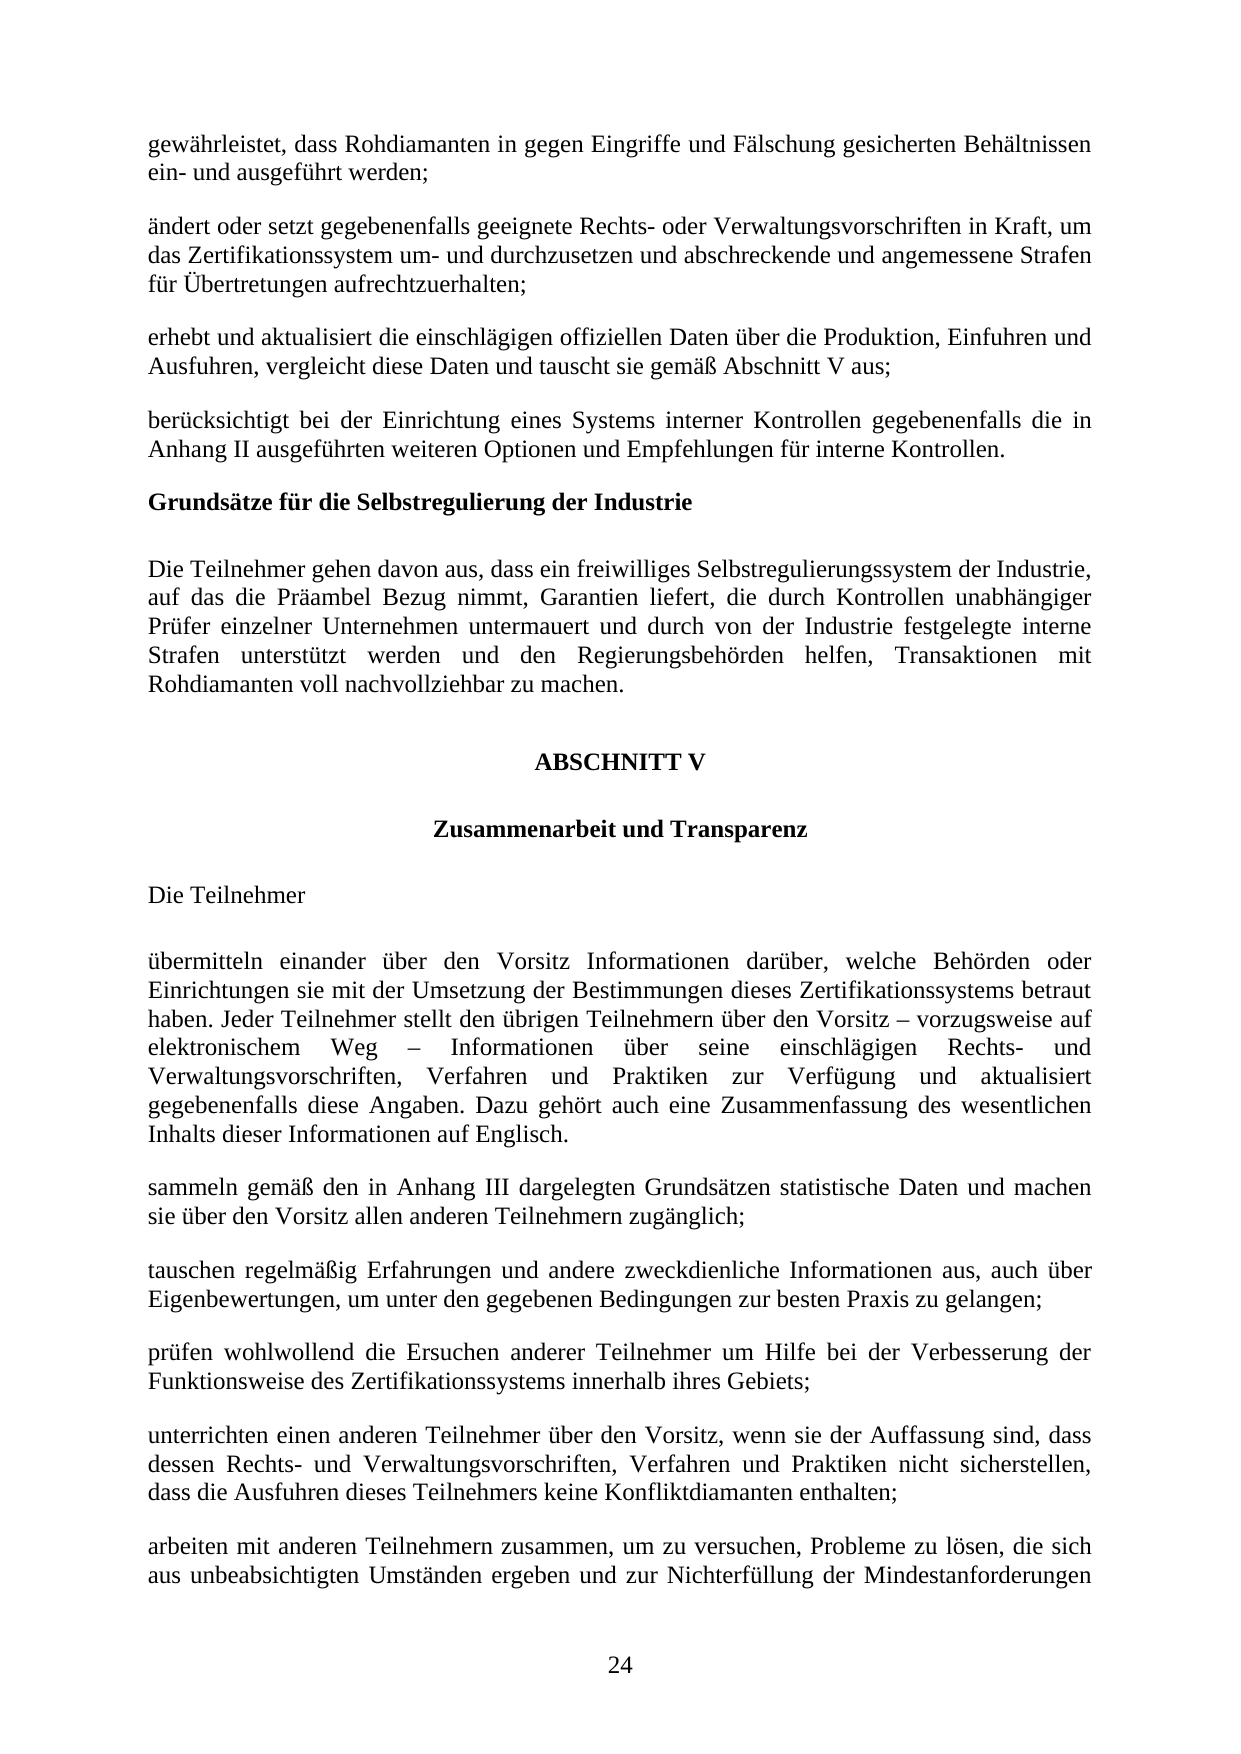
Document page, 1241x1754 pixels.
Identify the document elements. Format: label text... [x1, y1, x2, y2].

text übermitteln einander über den Vorsitz Informationen darüber, welche Behörden oder Einrichtungen sie mit der Umsetzung der Bestimmungen dieses Zertifikationssystems betraut haben. Jeder Teilnehmer stellt den übrigen Teilnehmern über den Vorsitz – vorzugsweise auf elektronischem Weg – Informationen über seine einschlägigen Rechts- und Verwaltungsvorschriften, Verfahren und Praktiken zur Verfügung und aktualisiert gegebenenfalls diese Angaben. Dazu gehört auch eine Zusammenfassung des wesentlichen Inhalts dieser Informationen auf Englisch. [148, 946, 1092, 1147]
text Die Teilnehmer gehen davon aus, dass ein freiwilliges Selbstregulierungssystem der Industrie, auf das die Präambel Bezug nimmt, Garantien liefert, die durch Kontrollen unabhängiger Prüfer einzelner Unternehmen untermauert und durch von der Industrie festgelegte interne Strafen unterstützt werden und den Regierungsbehörden helfen, Transaktionen mit Rohdiamanten voll nachvollziehbar zu machen. [148, 554, 1092, 697]
text Grundsätze für die Selbstregulierung der Industrie [148, 487, 1092, 516]
text ABSCHNITT V [148, 747, 1092, 776]
text unterrichten einen anderen Teilnehmer über den Vorsitz, wenn sie der Auffassung sind, dass dessen Rechts- und Verwaltungsvorschriften, Verfahren und Praktiken nicht sicherstellen, dass die Ausfuhren dieses Teilnehmers keine Konfliktdiamanten enthalten; [148, 1420, 1092, 1506]
text sammeln gemäß den in Anhang III dargelegten Grundsätzen statistische Daten und machen sie über den Vorsitz allen anderen Teilnehmern zugänglich; [148, 1172, 1092, 1230]
text arbeiten mit anderen Teilnehmern zusammen, um zu versuchen, Probleme zu lösen, die sich aus unbeabsichtigten Umständen ergeben und zur Nichterfüllung der Mindestanforderungen [148, 1531, 1092, 1589]
text gewährleistet, dass Rohdiamanten in gegen Eingriffe und Fälschung gesicherten Behältnissen ein- und ausgeführt werden; [148, 129, 1092, 186]
text ändert oder setzt gegebenenfalls geeignete Rechts- oder Verwaltungsvorschriften in Kraft, um das Zertifikationssystem um- und durchzusetzen und abschreckende und angemessene Strafen für Übertretungen aufrechtzuerhalten; [148, 211, 1092, 297]
text Zusammenarbeit und Transparenz [148, 814, 1092, 842]
text erhebt und aktualisiert die einschlägigen offiziellen Daten über die Produktion, Einfuhren und Ausfuhren, vergleicht diese Daten und tauscht sie gemäß Abschnitt V aus; [148, 322, 1092, 380]
text Die Teilnehmer [148, 880, 1092, 909]
text tauschen regelmäßig Erfahrungen und andere zweckdienliche Informationen aus, auch über Eigenbewertungen, um unter den gegebenen Bedingungen zur besten Praxis zu gelangen; [148, 1255, 1092, 1312]
text berücksichtigt bei der Einrichtung eines Systems interner Kontrollen gegebenenfalls die in Anhang II ausgeführten weiteren Optionen und Empfehlungen für interne Kontrollen. [148, 405, 1092, 462]
text prüfen wohlwollend die Ersuchen anderer Teilnehmer um Hilfe bei der Verbesserung der Funktionsweise des Zertifikationssystems innerhalb ihres Gebiets; [148, 1337, 1092, 1395]
